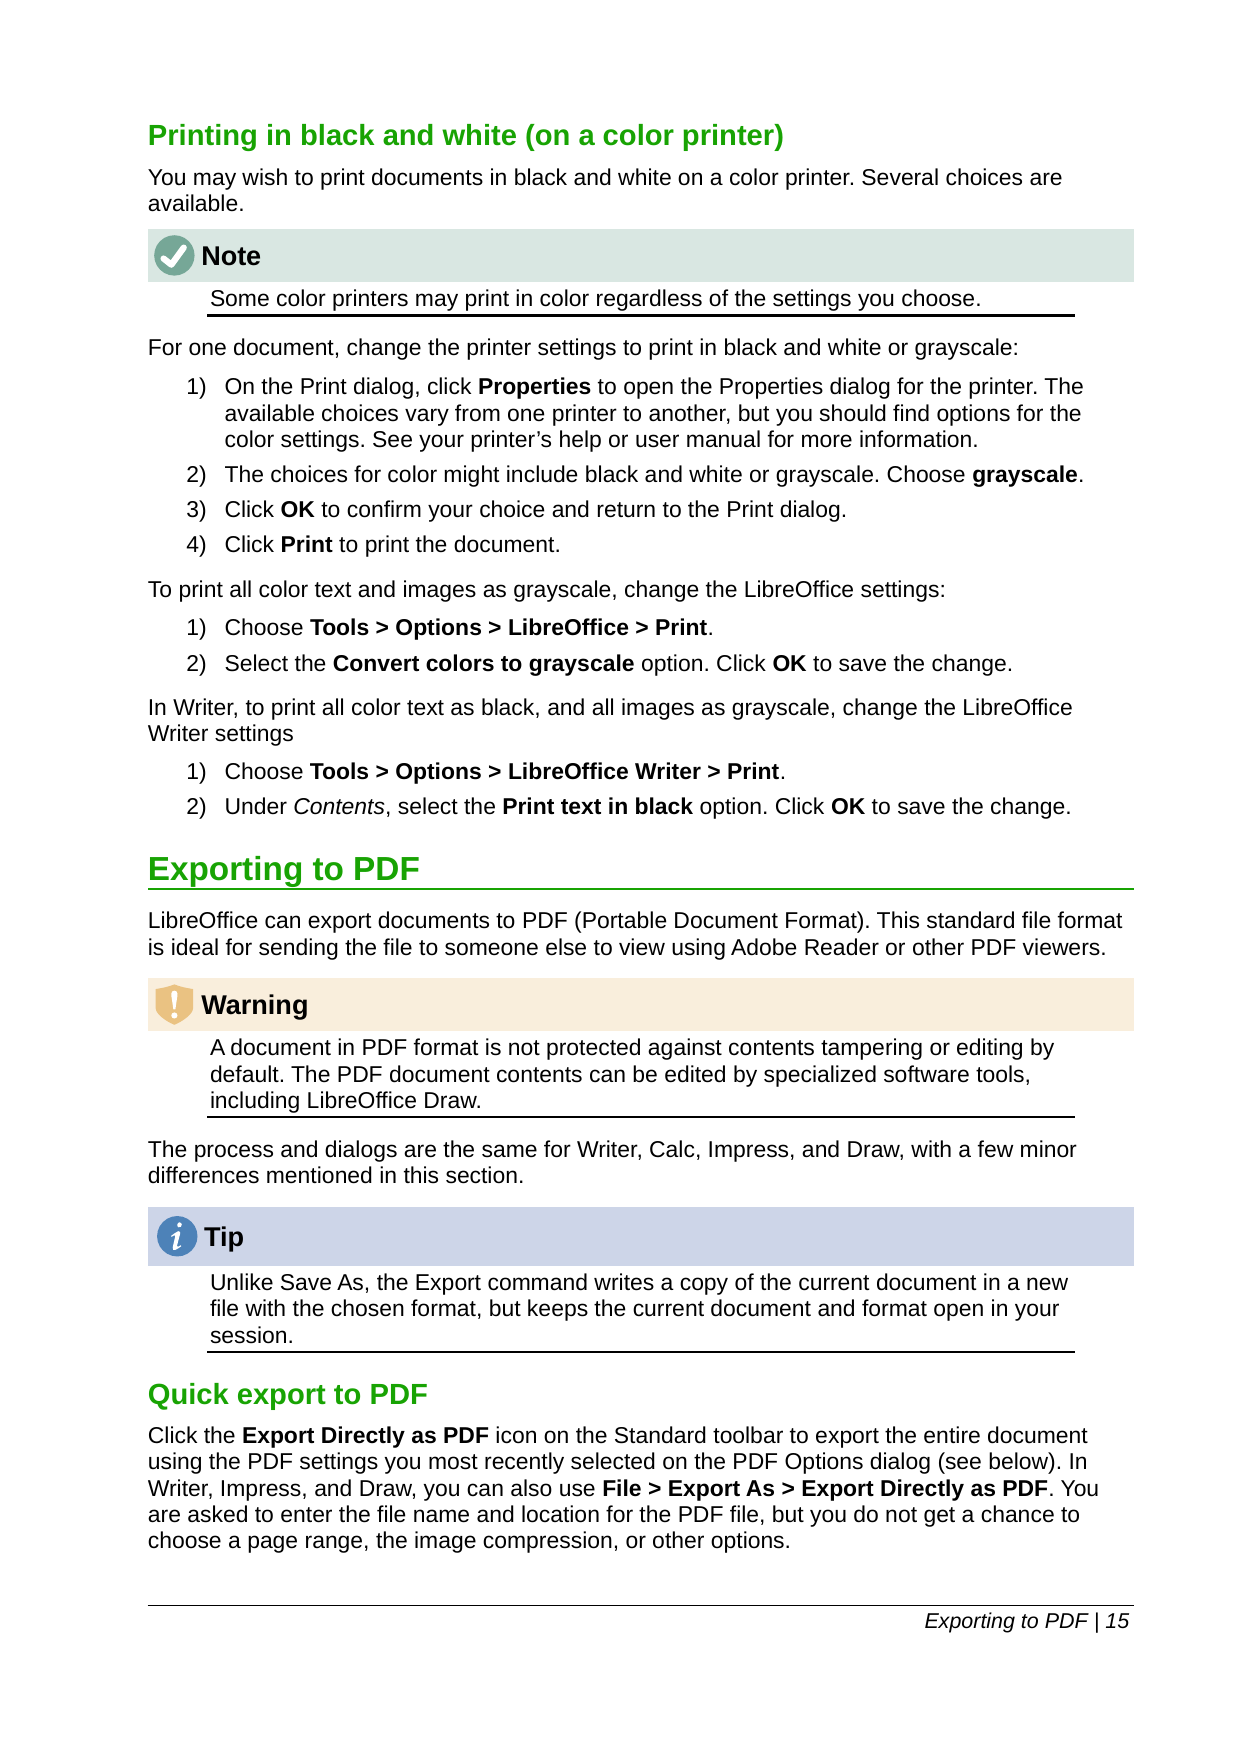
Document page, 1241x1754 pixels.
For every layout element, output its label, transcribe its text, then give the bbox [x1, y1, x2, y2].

text You may wish to print documents in black and white on a color printer. Several choices are available. [148, 163, 1134, 216]
text Unlike Save As, the Export command writes a copy of the current document in a new file with the chosen format, but keeps the current document and format open in your session. [207, 1266, 1075, 1351]
list Choose Tools > Options > LibreOffice Writer > Print. [207, 758, 1134, 784]
list To print all color text and images as grayscale, change the LibreOffice settings: [148, 576, 1134, 602]
list Click OK to confirm your choice and return to the Print dialog. [207, 496, 1134, 523]
subtitle Tip [148, 1207, 1134, 1266]
list Click Print to print the document. [207, 531, 1134, 558]
text A document in PDF format is not protected against contents tampering or editing by default. The PDF document contents can be edited by specialized software tools, including LibreOffice Draw. [207, 1031, 1075, 1116]
text Some color printers may print in color regardless of the settings you choose. [207, 282, 1075, 314]
list Choose Tools > Options > LibreOffice > Print. [207, 614, 1134, 641]
subtitle Note [148, 229, 1134, 282]
list In Writer, to print all color text as black, and all images as grayscale, change the LibreOffice Writer settings [148, 694, 1134, 746]
text The process and dialogs are the same for Writer, Calc, Impress, and Draw, with a few minor differences mentioned in this section. [148, 1136, 1134, 1189]
list For one document, change the printer settings to print in black and white or grayscale: [148, 334, 1134, 361]
list Select the Convert colors to grayscale option. Click OK to save the change. [207, 649, 1134, 676]
subtitle Warning [148, 978, 1134, 1031]
text LibreOffice can export documents to PDF (Portable Document Format). This standard file format is ideal for sending the file to someone else to view using Adobe Reader or other PDF viewers. [148, 907, 1134, 960]
list On the Print dialog, click Properties to open the Properties dialog for the printer. The available choices vary from one printer to another, but you should find options for the color settings. See your printer’s help or user manual for more information. [207, 373, 1134, 452]
subtitle Exporting to PDF [148, 849, 1134, 888]
list The choices for color might include black and white or grayscale. Choose grayscale. [207, 461, 1134, 487]
subtitle Quick export to PDF [148, 1377, 1134, 1410]
text Click the Export Directly as PDF icon on the Standard toolbar to export the entire document using the PDF settings you most recently selected on the PDF Options dialog (see below). In Writer, Impress, and Draw, you can also use File > Export As > Export Directly as PDF. You are asked to enter the file name and location for the PDF file, but you do not get a chance to choose a page range, the image compression, or other options. [148, 1422, 1134, 1554]
list Under Contents, select the Print text in black option. Click OK to save the change. [207, 793, 1134, 820]
subtitle Printing in black and white (on a color printer) [148, 118, 1134, 152]
